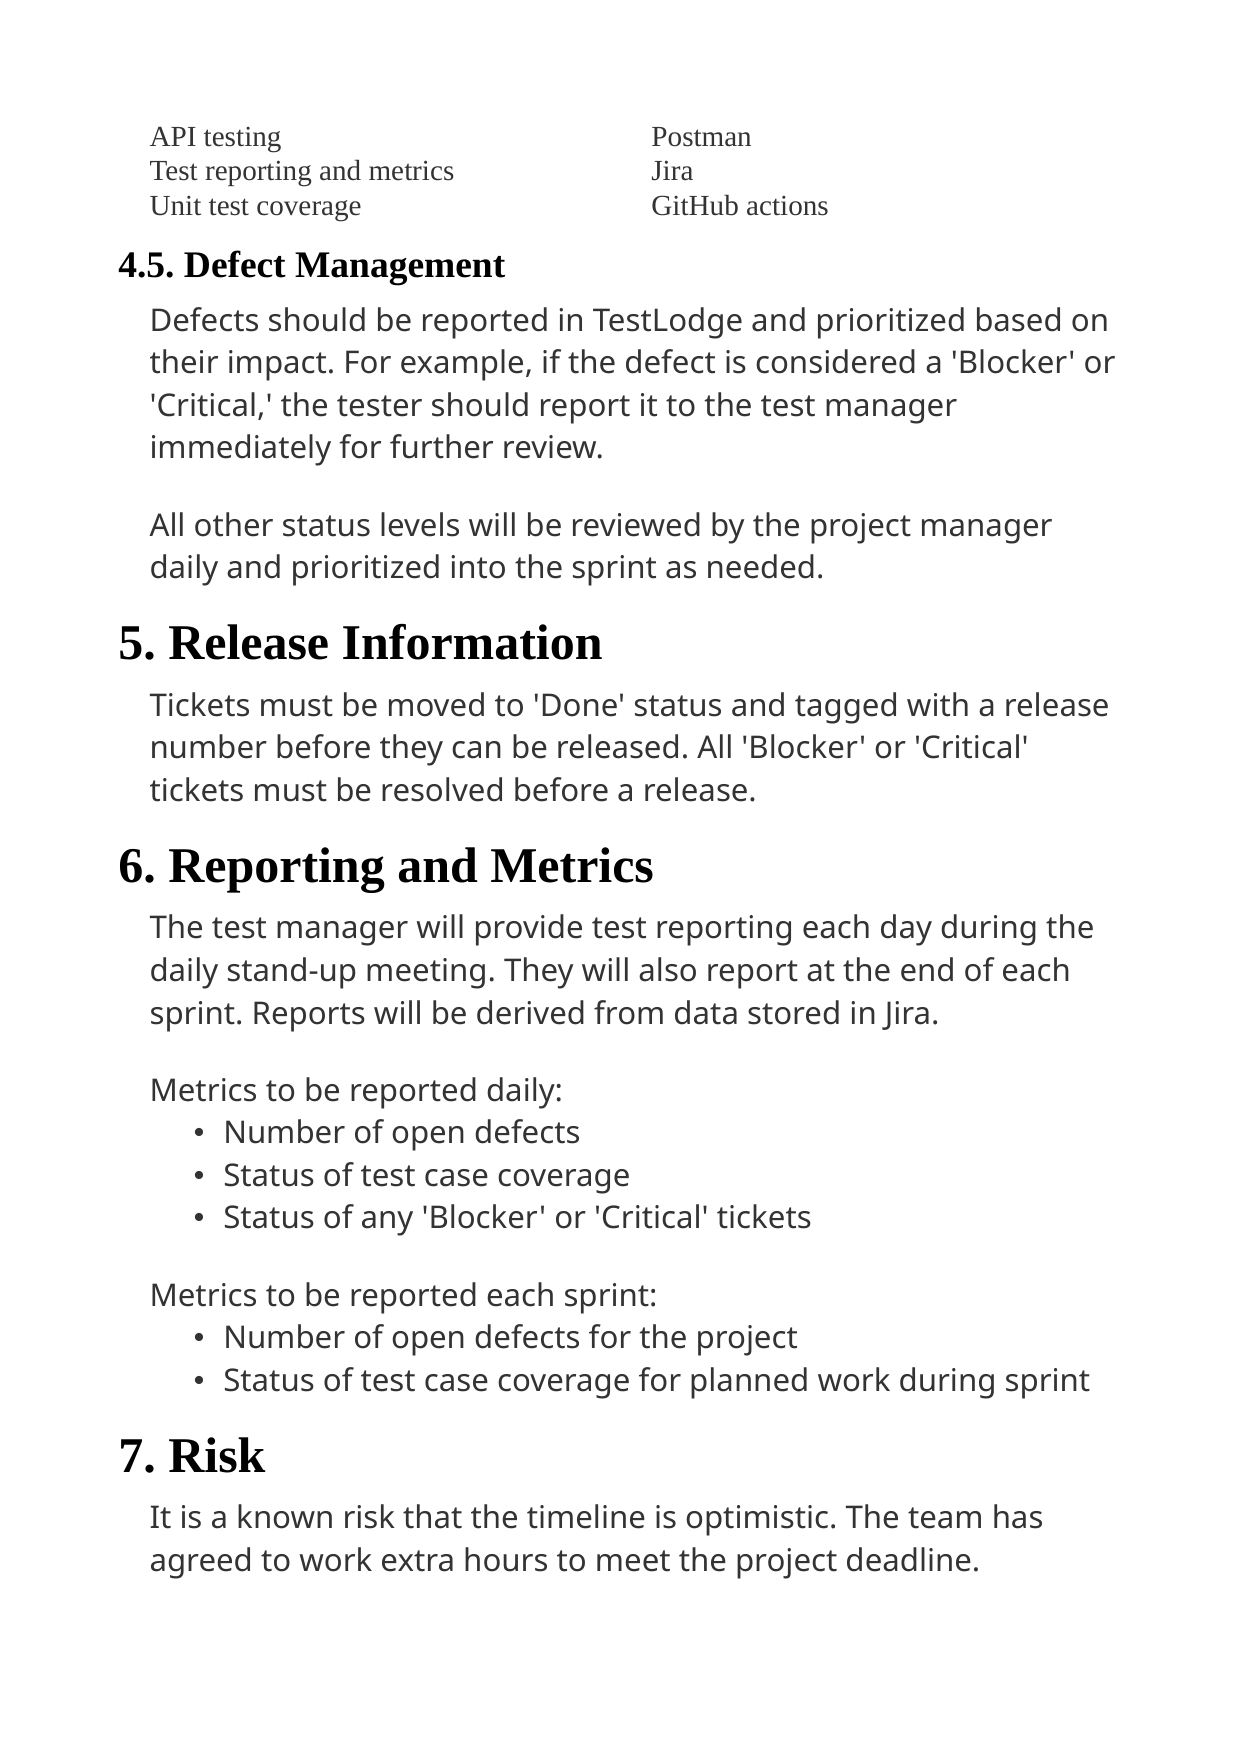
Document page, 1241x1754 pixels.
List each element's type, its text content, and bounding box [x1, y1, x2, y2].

subtitle 4.5. Defect Management [118, 242, 1122, 285]
text Metrics to be reported daily: [149, 1068, 1122, 1110]
subtitle 5. Release Information [118, 613, 1122, 670]
text It is a known risk that the timeline is optimistic. The team has agreed to work extra hours to meet the project deadline. [149, 1495, 1122, 1581]
subtitle 6. Reporting and Metrics [118, 836, 1122, 893]
table_cell API testing [118, 118, 620, 152]
text The test manager will provide test reporting each day during the daily stand-up meeting. They will also report at the end of each sprint. Reports will be derived from data stored in Jira. [149, 906, 1122, 1033]
text Tickets must be moved to 'Done' status and tagged with a release number before they can be released. All 'Blocker' or 'Critical' tickets must be resolved before a release. [149, 683, 1122, 811]
table_cell Jira [620, 153, 1122, 187]
list Status of test case coverage [193, 1153, 1122, 1196]
table_cell Postman [620, 118, 1122, 152]
subtitle 7. Risk [118, 1425, 1122, 1483]
text All other status levels will be reviewed by the project manager daily and prioritized into the sprint as needed. [149, 502, 1122, 588]
text Metrics to be reported each sprint: [149, 1272, 1122, 1315]
list Status of any 'Blocker' or 'Critical' tickets [193, 1196, 1122, 1238]
table_cell Unit test coverage [118, 187, 620, 221]
table_cell GitHub actions [620, 187, 1122, 221]
table_cell Test reporting and metrics [118, 153, 620, 187]
list Number of open defects for the project [193, 1315, 1122, 1358]
list Status of test case coverage for planned work during sprint [193, 1358, 1122, 1400]
text Defects should be reported in TestLodge and prioritized based on their impact. For example, if the defect is considered a 'Blocker' or 'Critical,' the tester should report it to the test manager immediately for further review. [149, 298, 1122, 468]
list Number of open defects [193, 1110, 1122, 1153]
